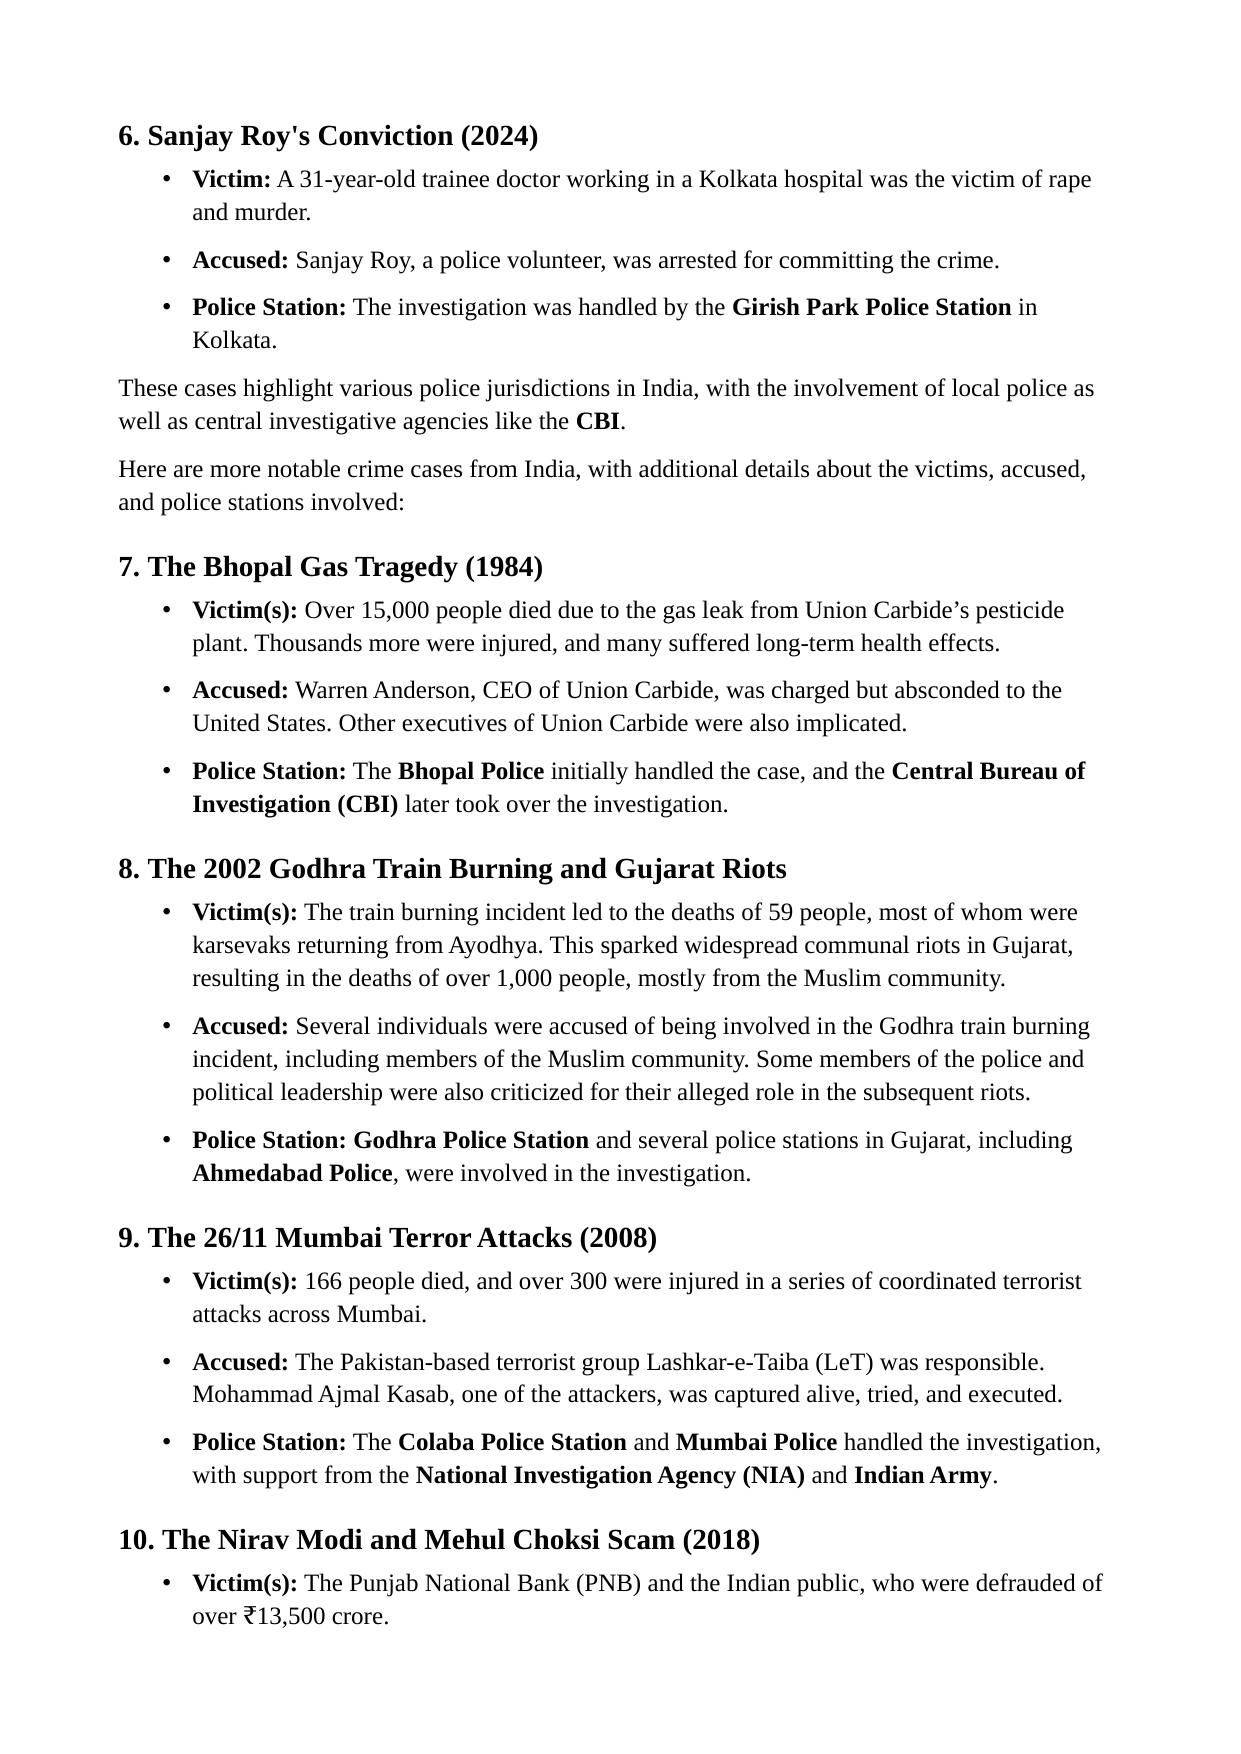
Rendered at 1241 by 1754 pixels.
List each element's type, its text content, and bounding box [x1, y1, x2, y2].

list Police Station: The Colaba Police Station and Mumbai Police handled the investigation, with support from the National Investigation Agency (NIA) and Indian Army. [162, 1427, 1122, 1489]
list Victim(s): The train burning incident led to the deaths of 59 people, most of whom were karsevaks returning from Ayodhya. This sparked widespread communal riots in Gujarat, resulting in the deaths of over 1,000 people, mostly from the Muslim community. [162, 897, 1122, 992]
list Accused: Sanjay Roy, a police volunteer, was arrested for committing the crime. [162, 245, 1122, 273]
text Here are more notable crime cases from India, with additional details about the victims, accused, and police stations involved: [118, 454, 1122, 515]
list Victim(s): 166 people died, and over 300 were injured in a series of coordinated terrorist attacks across Mumbai. [162, 1266, 1122, 1328]
text These cases highlight various police jurisdictions in India, with the involvement of local police as well as central investigative agencies like the CBI. [118, 373, 1122, 435]
list Accused: Several individuals were accused of being involved in the Godhra train burning incident, including members of the Muslim community. Some members of the police and political leadership were also criticized for their alleged role in the subsequent riots. [162, 1011, 1122, 1106]
subtitle 10. The Nirav Modi and Mehul Choksi Scam (2018) [118, 1522, 1122, 1556]
subtitle 8. The 2002 Godhra Train Burning and Gujarat Riots [118, 851, 1122, 885]
list Police Station: The investigation was handled by the Girish Park Police Station in Kolkata. [162, 292, 1122, 354]
list Police Station: Godhra Police Station and several police stations in Gujarat, including Ahmedabad Police, were involved in the investigation. [162, 1125, 1122, 1186]
subtitle 9. The 26/11 Mumbai Terror Attacks (2008) [118, 1220, 1122, 1253]
list Accused: The Pakistan-based terrorist group Lashkar-e-Taiba (LeT) was responsible. Mohammad Ajmal Kasab, one of the attackers, was captured alive, tried, and executed. [162, 1347, 1122, 1408]
list Victim: A 31-year-old trainee doctor working in a Kolkata hospital was the victim of rape and murder. [162, 164, 1122, 226]
subtitle 7. The Bhopal Gas Tragedy (1984) [118, 549, 1122, 582]
list Accused: Warren Anderson, CEO of Union Carbide, was charged but absconded to the United States. Other executives of Union Carbide were also implicated. [162, 676, 1122, 737]
list Police Station: The Bhopal Police initially handled the case, and the Central Bureau of Investigation (CBI) later took over the investigation. [162, 756, 1122, 818]
list Victim(s): The Punjab National Bank (PNB) and the Indian public, who were defrauded of over ₹13,500 crore. [162, 1568, 1122, 1630]
list Victim(s): Over 15,000 people died due to the gas leak from Union Carbide’s pesticide plant. Thousands more were injured, and many suffered long-term health effects. [162, 595, 1122, 657]
subtitle 6. Sanjay Roy's Conviction (2024) [118, 118, 1122, 152]
